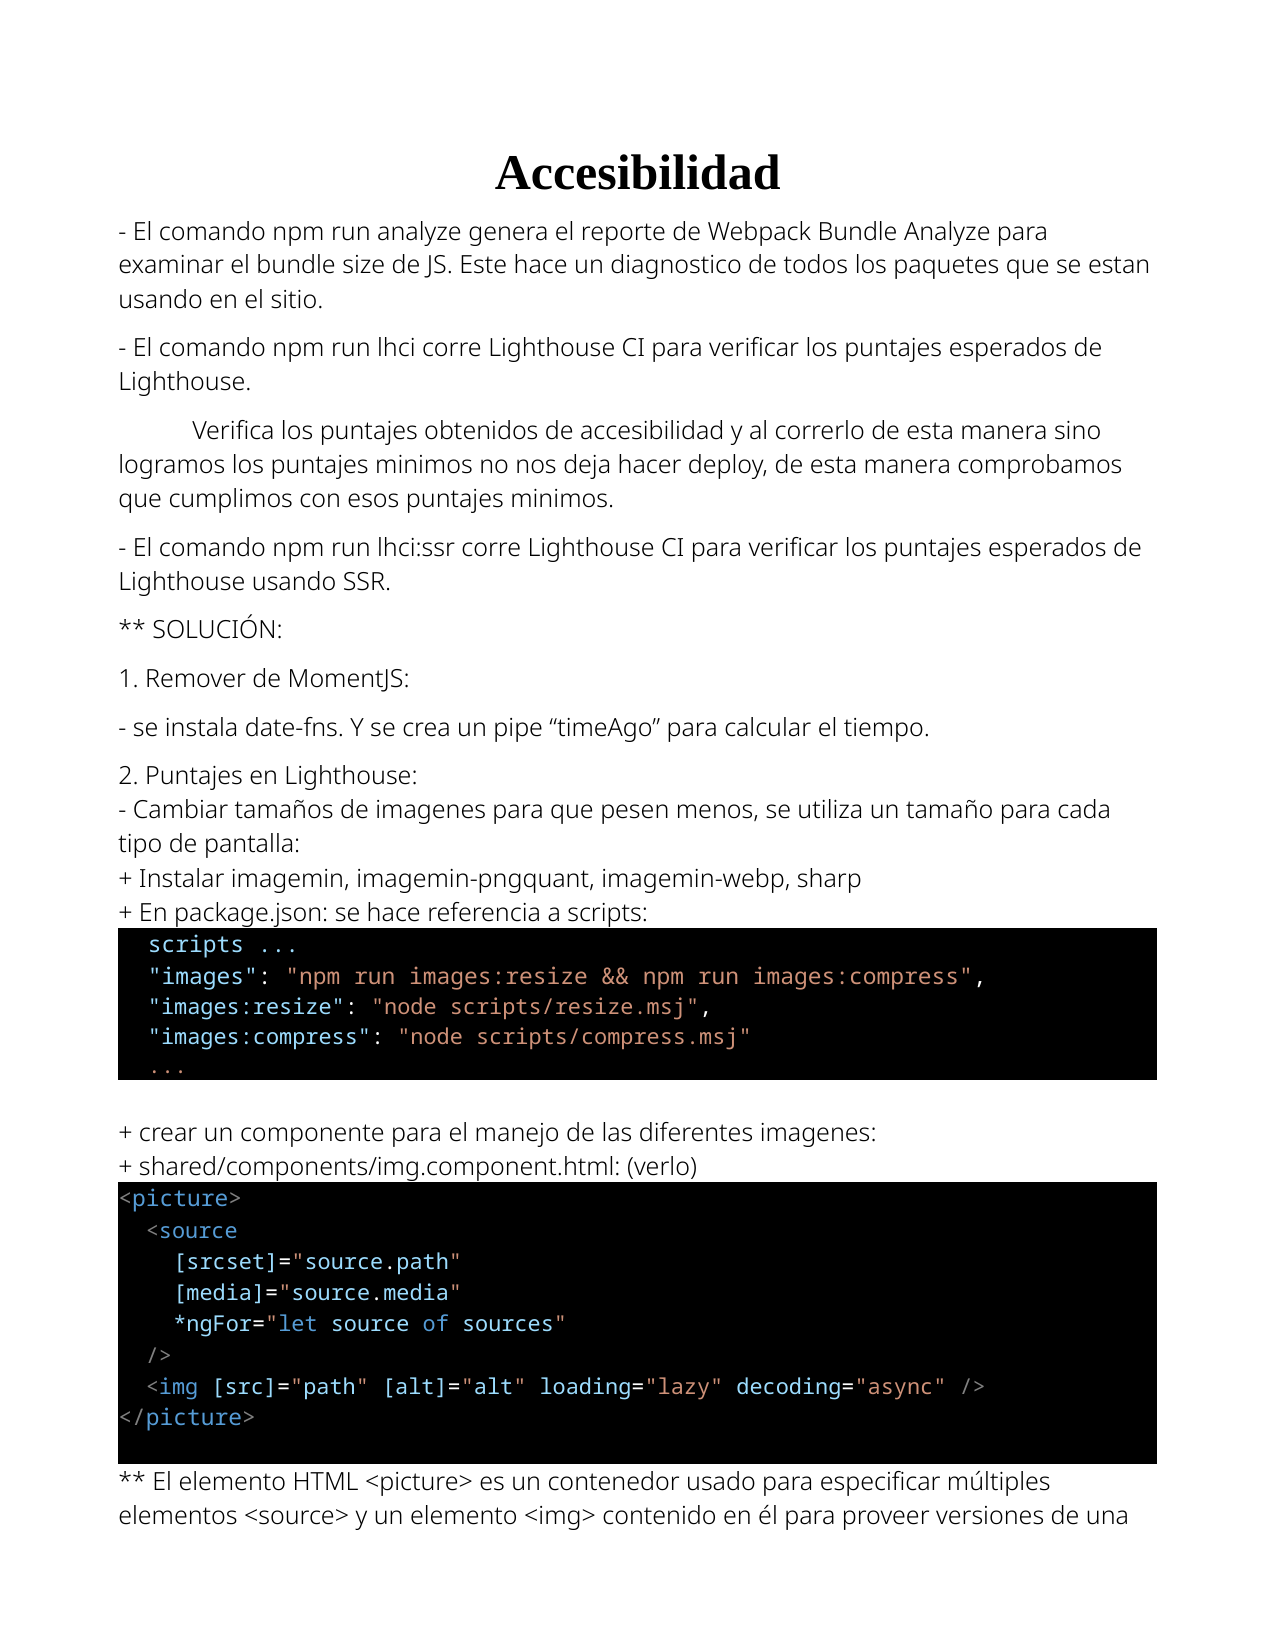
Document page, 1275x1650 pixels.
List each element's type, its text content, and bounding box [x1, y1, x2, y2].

text - El comando npm run lhci corre Lighthouse CI para verificar los puntajes esperados de Lighthouse. [118, 330, 1157, 398]
text ... [118, 1050, 1157, 1080]
text 2. Puntajes en Lighthouse: [118, 758, 1157, 792]
subtitle Accesibilidad [118, 143, 1157, 201]
text + crear un componente para el manejo de las diferentes imagenes: [118, 1114, 1157, 1148]
text - Cambiar tamaños de imagenes para que pesen menos, se utiliza un tamaño para cada tipo de pantalla: [118, 792, 1157, 860]
text <picture> [118, 1182, 1157, 1214]
text [media]="source.media" [118, 1276, 1157, 1307]
text Verifica los puntajes obtenidos de accesibilidad y al correrlo de esta manera sino logramos los puntajes minimos no nos deja hacer deploy, de esta manera comprobamos que cumplimos con esos puntajes minimos. [118, 413, 1157, 515]
text ** SOLUCIÓN: [118, 612, 1157, 646]
text scripts ... [118, 928, 1157, 959]
text *ngFor="let source of sources" [118, 1307, 1157, 1339]
text 1. Remover de MomentJS: [118, 661, 1157, 695]
text - El comando npm run lhci:ssr corre Lighthouse CI para verificar los puntajes esperados de Lighthouse usando SSR. [118, 529, 1157, 597]
text [srcset]="source.path" [118, 1245, 1157, 1276]
text + shared/components/img.component.html: (verlo) [118, 1148, 1157, 1182]
text ** El elemento HTML <picture> es un contenedor usado para especificar múltiples elementos <source> y un elemento <img> contenido en él para proveer versiones de una [118, 1464, 1157, 1532]
text </picture> [118, 1401, 1157, 1432]
text "images": "npm run images:resize && npm run images:compress", [118, 959, 1157, 991]
text - se instala date-fns. Y se crea un pipe “timeAgo” para calcular el tiempo. [118, 709, 1157, 743]
text /> [118, 1339, 1157, 1370]
text "images:resize": "node scripts/resize.msj", [118, 991, 1157, 1021]
text + Instalar imagemin, imagemin-pngquant, imagemin-webp, sharp [118, 860, 1157, 894]
text - El comando npm run analyze genera el reporte de Webpack Bundle Analyze para examinar el bundle size de JS. Este hace un diagnostico de todos los paquetes que se estan usando en el sitio. [118, 213, 1157, 315]
text + En package.json: se hace referencia a scripts: [118, 894, 1157, 928]
text <img [src]="path" [alt]="alt" loading="lazy" decoding="async" /> [118, 1370, 1157, 1401]
text "images:compress": "node scripts/compress.msj" [118, 1021, 1157, 1050]
text <source [118, 1214, 1157, 1245]
